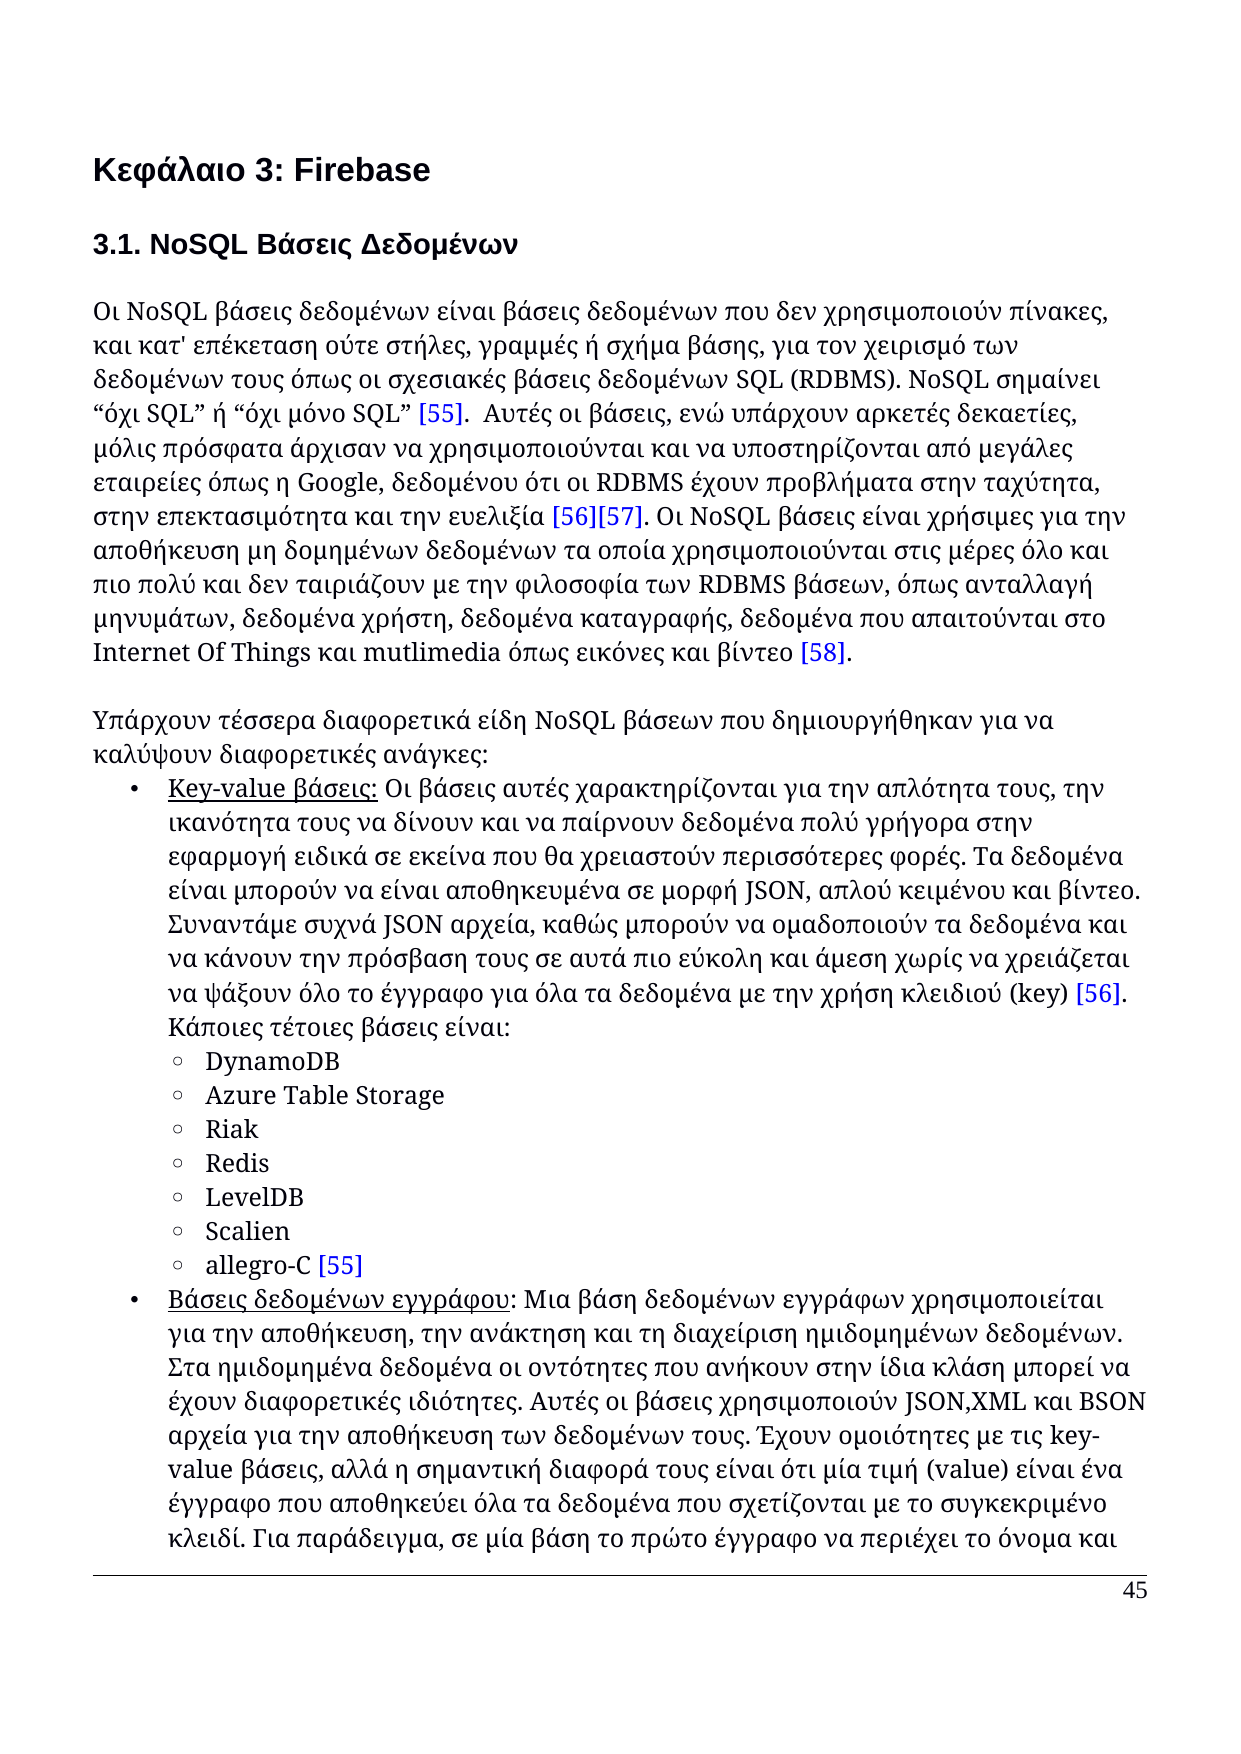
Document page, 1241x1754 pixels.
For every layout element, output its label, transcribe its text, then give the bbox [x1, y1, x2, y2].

text Υπάρχουν τέσσερα διαφορετικά είδη NoSQL βάσεων που δημιουργήθηκαν για να καλύψουν διαφορετικές ανάγκες: [93, 703, 1147, 771]
list Key-value βάσεις: Οι βάσεις αυτές χαρακτηρίζονται για την απλότητα τους, την ικανότητα τους να δίνουν και να παίρνουν δεδομένα πολύ γρήγορα στην εφαρμογή ειδικά σε εκείνα που θα χρειαστούν περισσότερες φορές. Τα δεδομένα είναι μπορούν να είναι αποθηκευμένα σε μορφή JSON, απλού κειμένου και βίντεο. Συναντάμε συχνά JSON αρχεία, καθώς μπορούν να ομαδοποιούν τα δεδομένα και να κάνουν την πρόσβαση τους σε αυτά πιο εύκολη και άμεση χωρίς να χρειάζεται να ψάξουν όλο το έγγραφο για όλα τα δεδομένα με την χρήση κλειδιού (key) [56]. Κάποιες τέτοιες βάσεις είναι: [130, 771, 1147, 1043]
text 3.1. NoSQL Βάσεις Δεδομένων [93, 227, 1147, 260]
list DynamoDB [168, 1043, 1147, 1077]
text Οι NoSQL βάσεις δεδομένων είναι βάσεις δεδομένων που δεν χρησιμοποιούν πίνακες, και κατ' επέκεταση ούτε στήλες, γραμμές ή σχήμα βάσης, για τον χειρισμό των δεδομένων τους όπως οι σχεσιακές βάσεις δεδομένων SQL (RDBMS). NoSQL σημαίνει “όχι SQL” ή “όχι μόνο SQL” [55]. Αυτές οι βάσεις, ενώ υπάρχουν αρκετές δεκαετίες, μόλις πρόσφατα άρχισαν να χρησιμοποιούνται και να υποστηρίζονται από μεγάλες εταιρείες όπως η Google, δεδομένου ότι οι RDBMS έχουν προβλήματα στην ταχύτητα, στην επεκτασιμότητα και την ευελιξία [56][57]. Οι NoSQL βάσεις είναι χρήσιμες για την αποθήκευση μη δομημένων δεδομένων τα οποία χρησιμοποιούνται στις μέρες όλο και πιο πολύ και δεν ταιριάζουν με την φιλοσοφία των RDBMS βάσεων, όπως ανταλλαγή μηνυμάτων, δεδομένα χρήστη, δεδομένα καταγραφής, δεδομένα που απαιτούνται στο Internet Of Things και mutlimedia όπως εικόνες και βίντεο [58]. [93, 294, 1147, 669]
list Scalien [168, 1214, 1147, 1248]
list allegro-C [55] [168, 1248, 1147, 1282]
list Riak [168, 1111, 1147, 1146]
list Redis [168, 1146, 1147, 1179]
list LevelDB [168, 1179, 1147, 1214]
text Κεφάλαιο 3: Firebase [93, 150, 1147, 188]
list Βάσεις δεδομένων εγγράφου: Μια βάση δεδομένων εγγράφων χρησιμοποιείται για την αποθήκευση, την ανάκτηση και τη διαχείριση ημιδομημένων δεδομένων. Στα ημιδομημένα δεδομένα οι οντότητες που ανήκουν στην ίδια κλάση μπορεί να έχουν διαφορετικές ιδιότητες. Αυτές οι βάσεις χρησιμοποιούν JSON,XML και BSON αρχεία για την αποθήκευση των δεδομένων τους. Έχουν ομοιότητες με τις key-value βάσεις, αλλά η σημαντική διαφορά τους είναι ότι μία τιμή (value) είναι ένα έγγραφο που αποθηκεύει όλα τα δεδομένα που σχετίζονται με το συγκεκριμένο κλειδί. Για παράδειγμα, σε μία βάση το πρώτο έγγραφο να περιέχει το όνομα και [130, 1282, 1147, 1554]
list Azure Table Storage [168, 1077, 1147, 1111]
